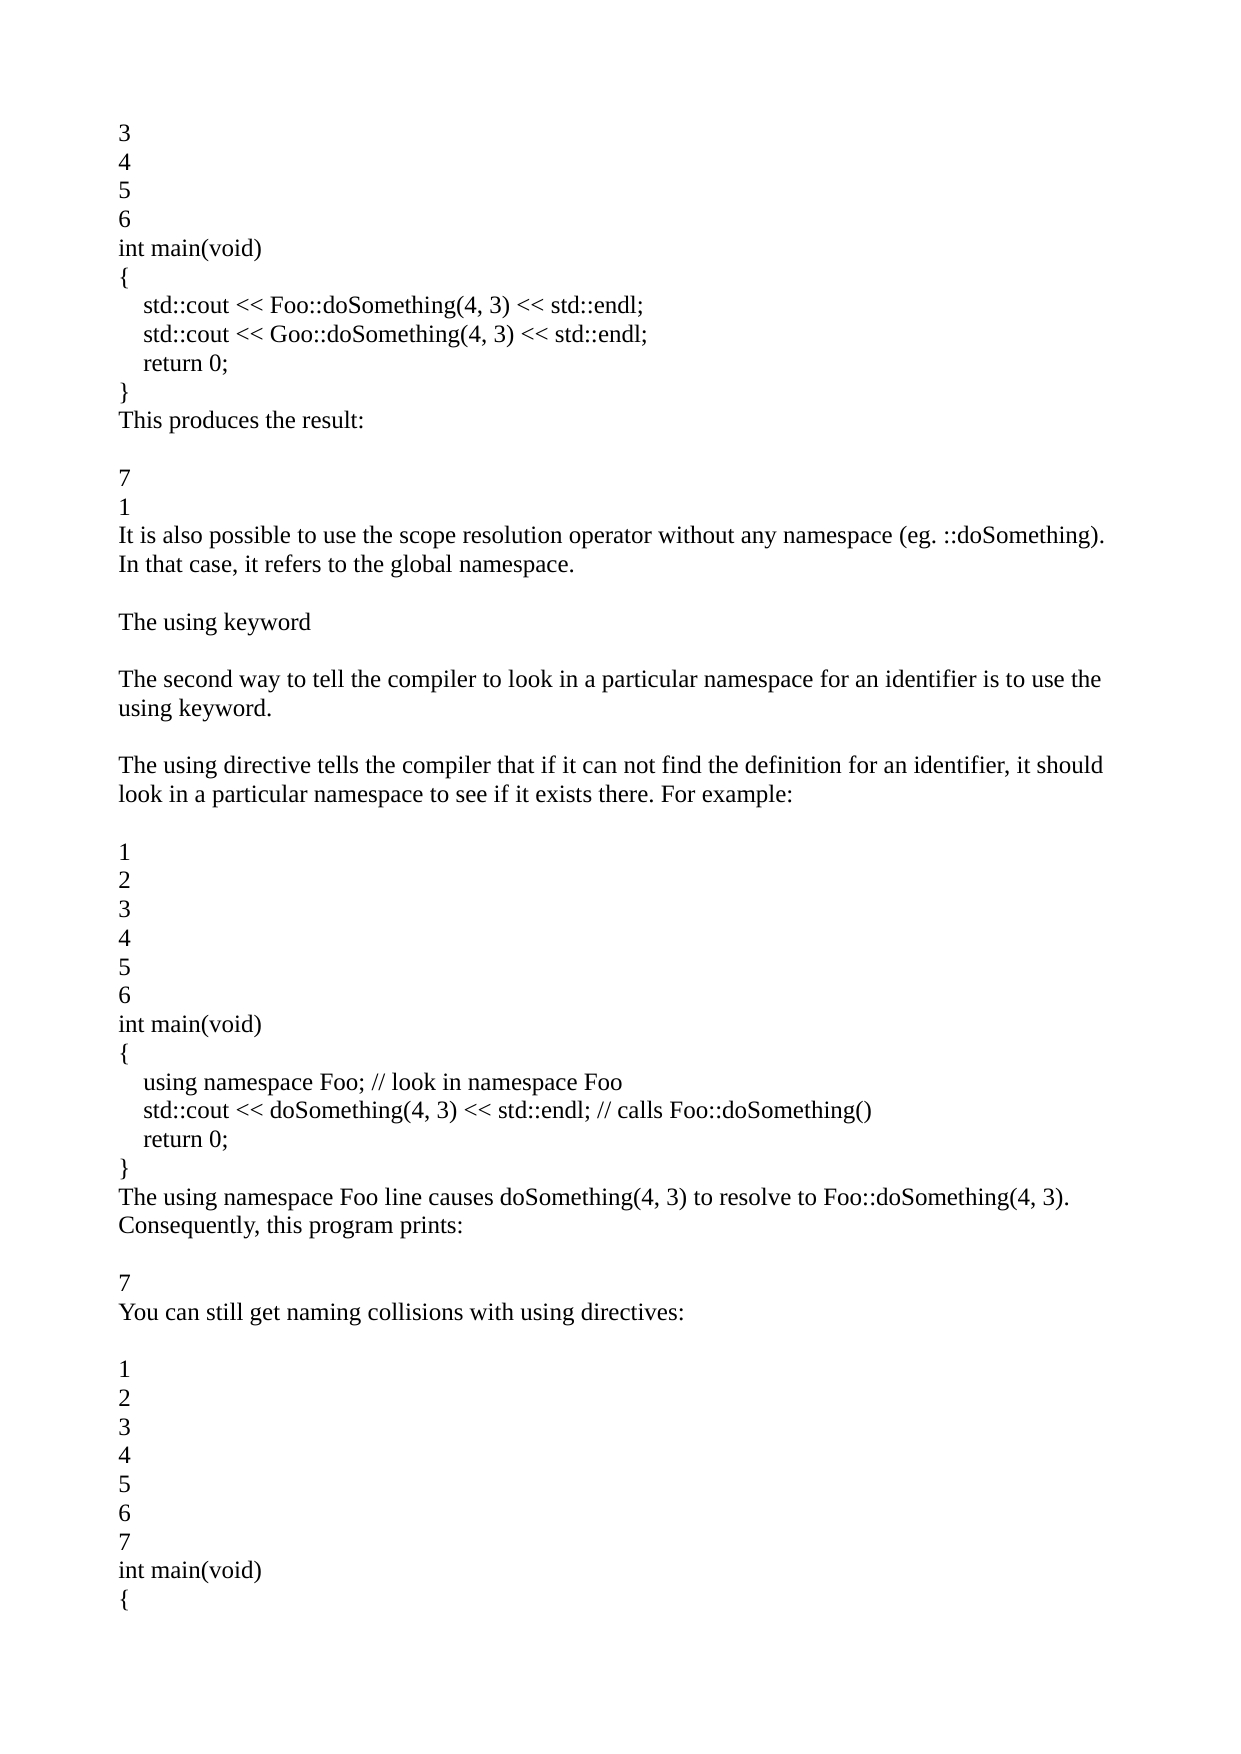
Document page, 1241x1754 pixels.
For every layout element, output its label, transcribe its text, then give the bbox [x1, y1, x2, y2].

text 3 [118, 118, 1122, 147]
text } [118, 377, 1122, 406]
text } [118, 1153, 1122, 1182]
text 1 [118, 492, 1122, 521]
text 7 [118, 1268, 1122, 1297]
text 4 [118, 147, 1122, 176]
text 4 [118, 923, 1122, 952]
text std::cout << doSomething(4, 3) << std::endl; // calls Foo::doSomething() [118, 1096, 1122, 1124]
text 2 [118, 866, 1122, 894]
text The using namespace Foo line causes doSomething(4, 3) to resolve to Foo::doSomething(4, 3). Consequently, this program prints: [118, 1182, 1122, 1239]
text 6 [118, 1498, 1122, 1527]
text 6 [118, 204, 1122, 233]
text int main(void) [118, 233, 1122, 262]
text You can still get naming collisions with using directives: [118, 1297, 1122, 1326]
text return 0; [118, 1124, 1122, 1153]
text int main(void) [118, 1009, 1122, 1038]
text 1 [118, 1354, 1122, 1383]
text return 0; [118, 348, 1122, 377]
text 5 [118, 952, 1122, 981]
text std::cout << Goo::doSomething(4, 3) << std::endl; [118, 319, 1122, 348]
text { [118, 1038, 1122, 1067]
text 2 [118, 1383, 1122, 1412]
text 5 [118, 176, 1122, 204]
text 3 [118, 894, 1122, 923]
text { [118, 1584, 1122, 1613]
text 1 [118, 837, 1122, 866]
text { [118, 262, 1122, 291]
text The second way to tell the compiler to look in a particular namespace for an identifier is to use the using keyword. [118, 664, 1122, 722]
text The using directive tells the compiler that if it can not find the definition for an identifier, it should look in a particular namespace to see if it exists there. For example: [118, 751, 1122, 808]
text 4 [118, 1441, 1122, 1469]
text It is also possible to use the scope resolution operator without any namespace (eg. ::doSomething). In that case, it refers to the global namespace. [118, 521, 1122, 578]
text std::cout << Foo::doSomething(4, 3) << std::endl; [118, 291, 1122, 319]
text 6 [118, 981, 1122, 1009]
text 5 [118, 1469, 1122, 1498]
text The using keyword [118, 607, 1122, 636]
text 7 [118, 1527, 1122, 1556]
text using namespace Foo; // look in namespace Foo [118, 1067, 1122, 1096]
text int main(void) [118, 1556, 1122, 1584]
text 3 [118, 1412, 1122, 1441]
text 7 [118, 463, 1122, 492]
text This produces the result: [118, 406, 1122, 434]
